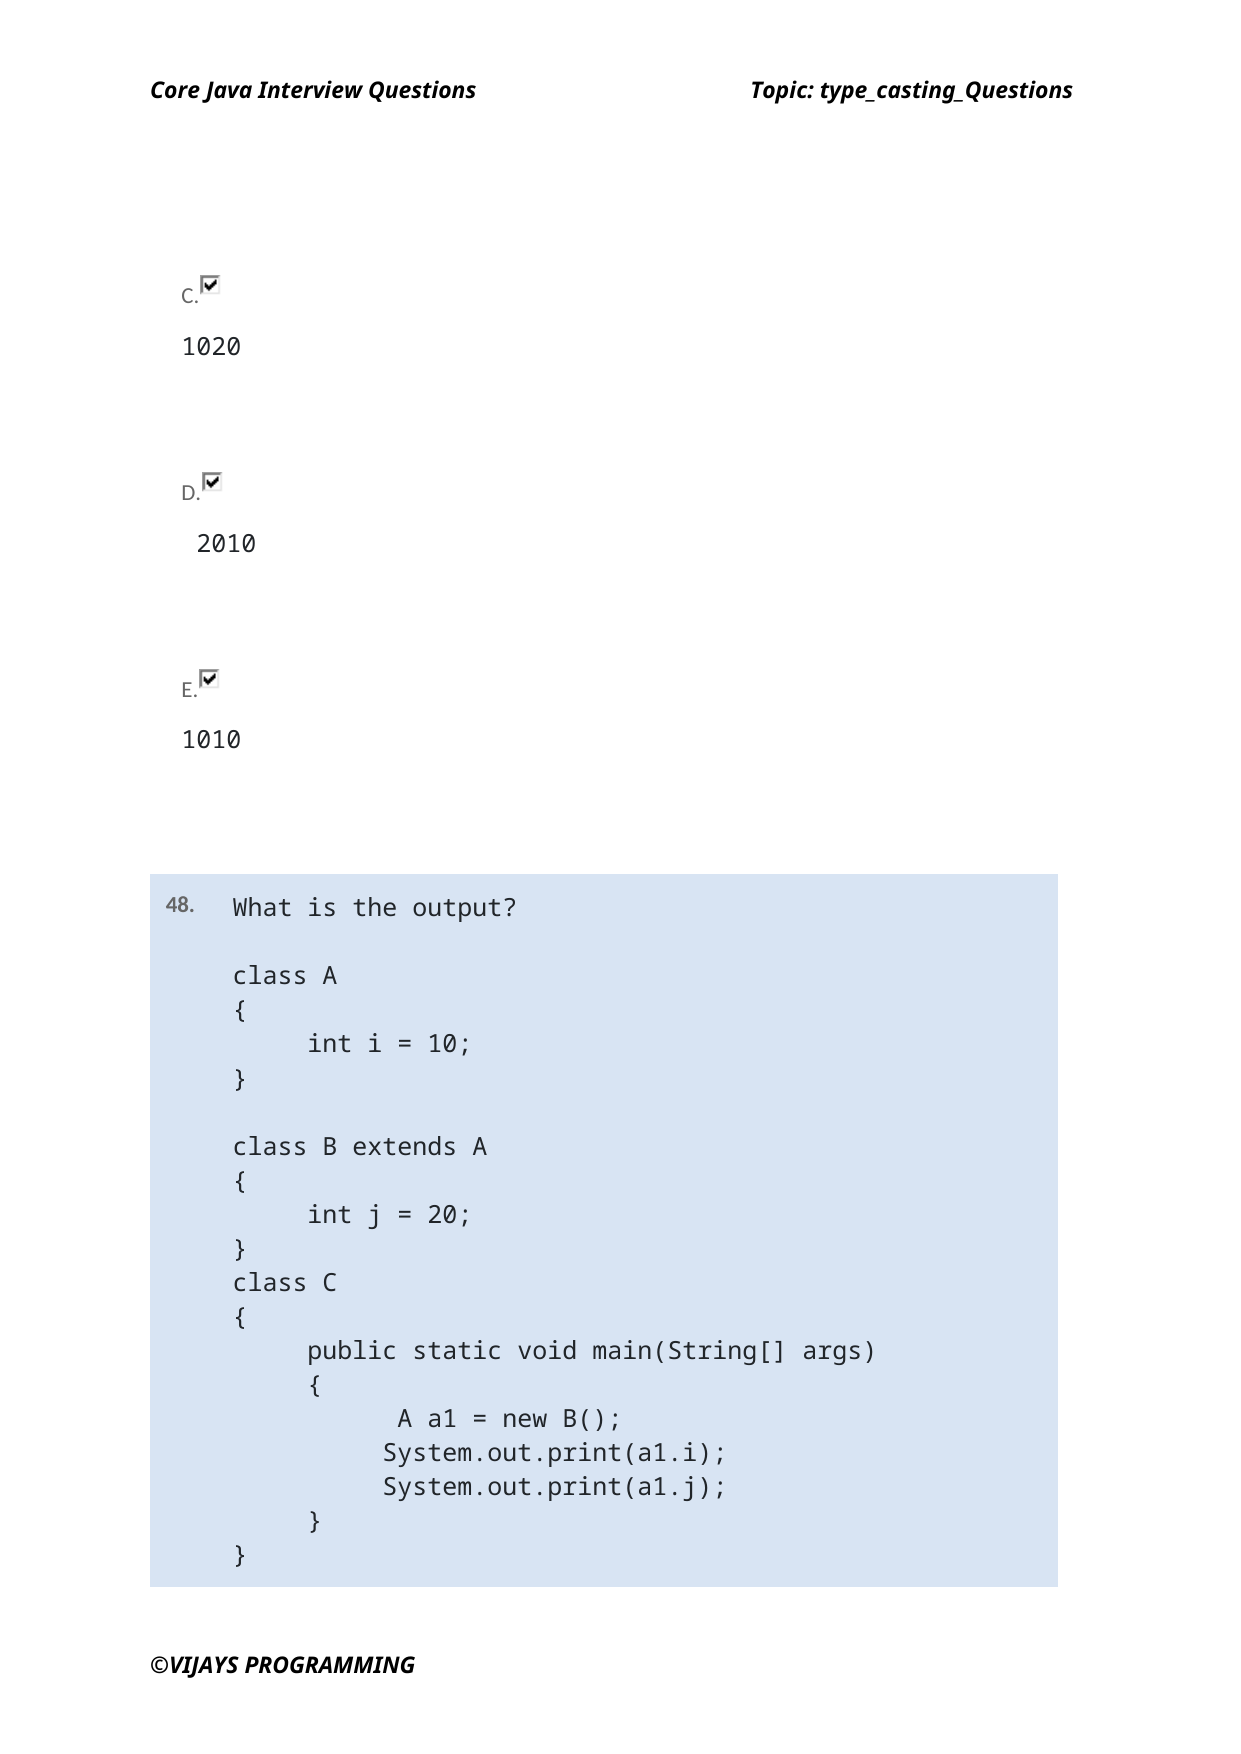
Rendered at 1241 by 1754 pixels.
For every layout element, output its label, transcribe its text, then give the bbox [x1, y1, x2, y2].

table_header C. 1020 [181, 268, 250, 465]
table_header E. 1010 [181, 662, 250, 858]
table_cell [150, 150, 1090, 874]
table_cell [1058, 874, 1090, 1587]
table_header [181, 166, 374, 268]
table_cell 48. [150, 874, 217, 1587]
table_cell What is the output? class A { int i = 10; } class B extends A { int j = 20; } class C { public static void main(String[] args) { A a1 = new B(); System.out.print(a1.i); System.out.print(a1.j); } } [217, 874, 1058, 1587]
table_header D. 2010 [181, 465, 264, 662]
